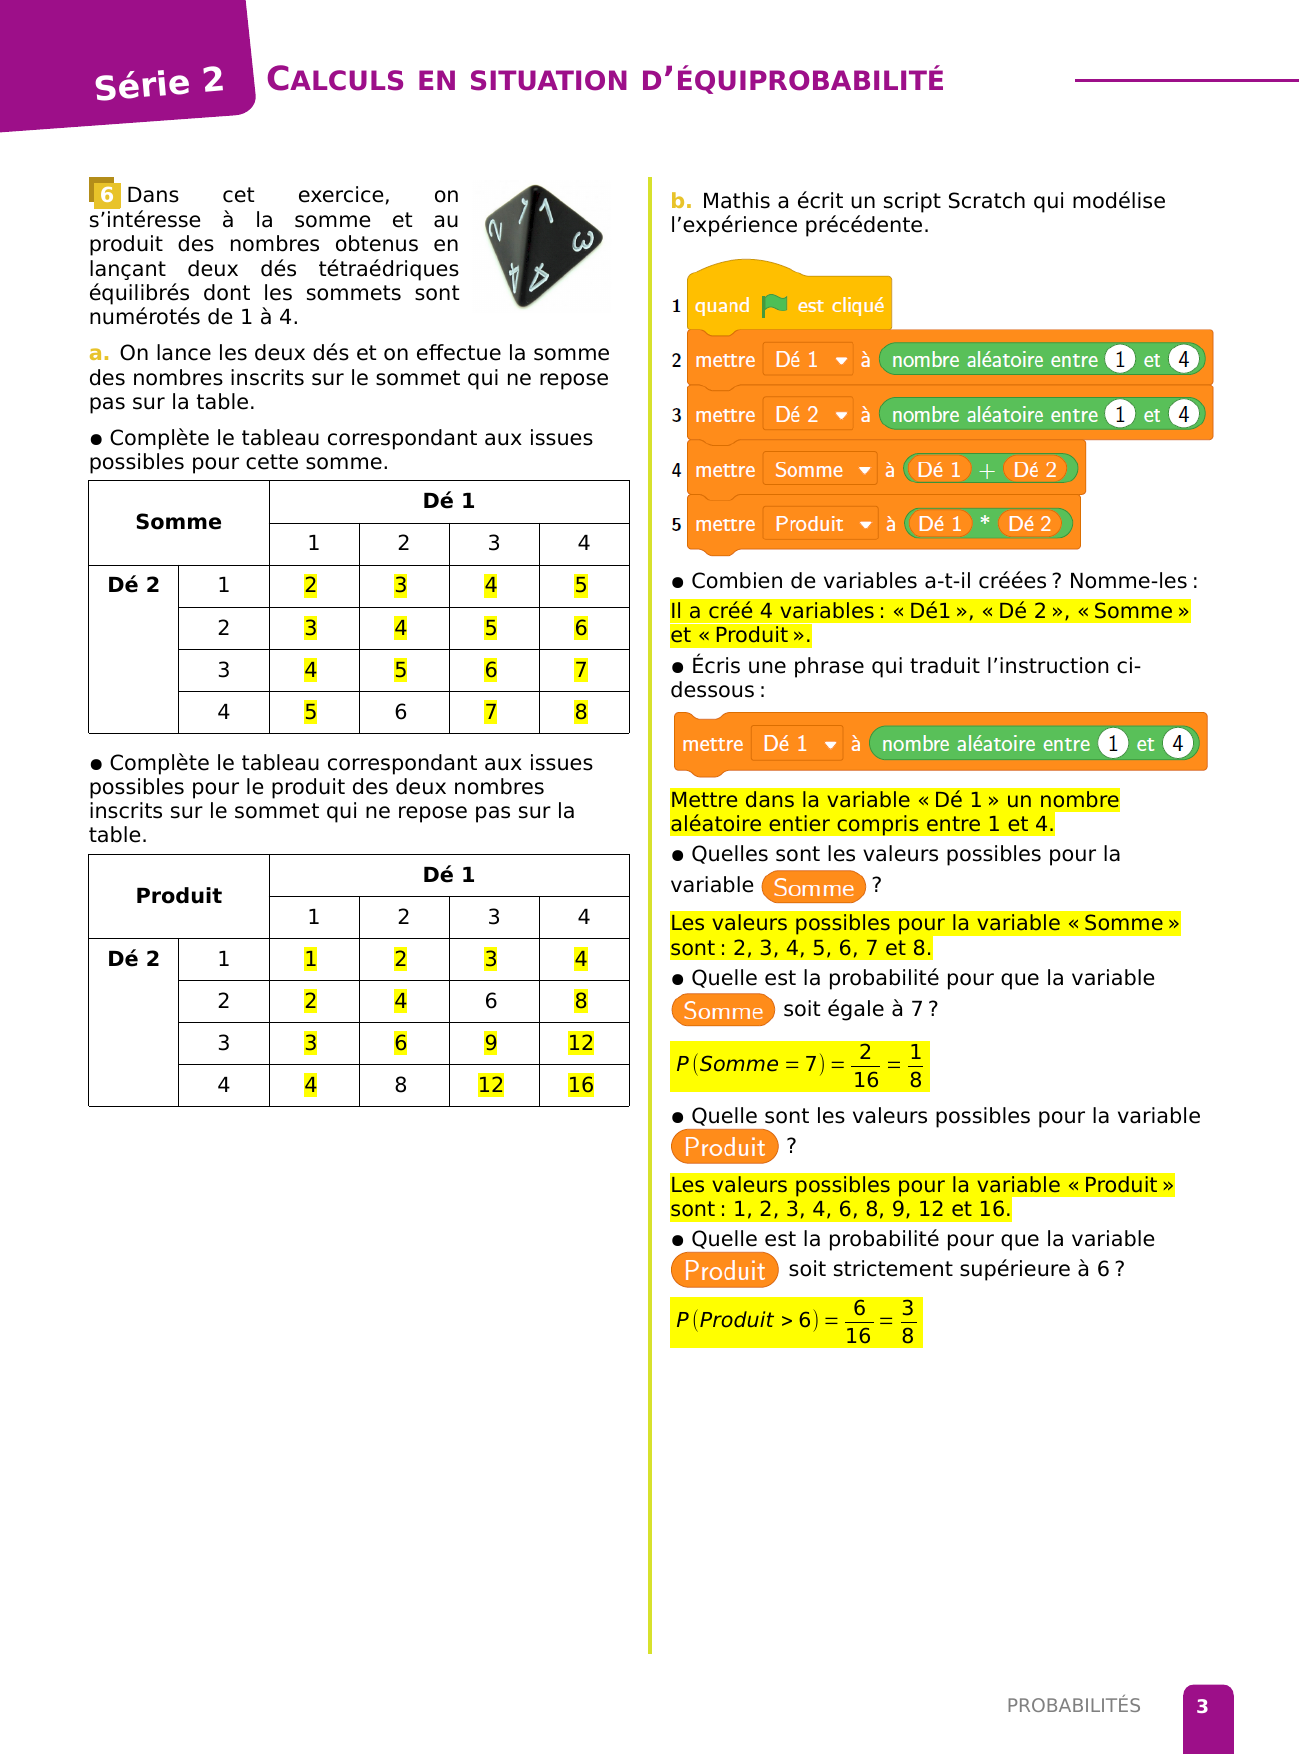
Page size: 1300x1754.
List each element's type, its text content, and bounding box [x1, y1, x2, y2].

subtitle Les valeurs possibles pour la variable « Somme » sont : 2, 3, 4, 5, 6, 7 et 8. [670, 911, 1205, 960]
table_cell 1 [179, 566, 269, 607]
picture [670, 1251, 782, 1291]
table_cell 3 [179, 1023, 269, 1064]
table_cell 5 [270, 692, 359, 733]
table_cell 8 [540, 692, 629, 733]
table_cell 4 [540, 939, 629, 980]
table_cell Dé 2 [89, 566, 178, 733]
subtitle Quelles sont les valeurs possibles pour la variable ? [670, 842, 1205, 905]
table_cell 3 [179, 650, 269, 691]
subtitle Quelle est la probabilité pour que la variable soit strictement supérieure à 6 ? [670, 1227, 1205, 1291]
table_cell 12 [450, 1065, 539, 1106]
table_cell 4 [360, 981, 449, 1022]
table_cell 5 [540, 566, 629, 607]
list On lance les deux dés et on effectue la somme des nombres inscrits sur le sommet qui ne repose pas sur la table. [88, 341, 629, 414]
table_header Dé 1 [270, 855, 629, 896]
table_cell Dé 2 [89, 939, 178, 1106]
picture [670, 708, 1211, 782]
table_cell 6 [540, 608, 629, 649]
picture [670, 1128, 782, 1167]
table_cell 9 [450, 1023, 539, 1064]
table_cell 8 [540, 981, 629, 1022]
table_cell 2 [360, 939, 449, 980]
table_cell 16 [540, 1065, 629, 1106]
table_cell 8 [360, 1065, 449, 1106]
subtitle Quelle est la probabilité pour que la variable soit égale à 7 ? [670, 966, 1205, 1029]
table_cell 6 [360, 692, 449, 733]
table_cell 1 [270, 939, 359, 980]
subtitle [670, 249, 1205, 254]
table_cell 4 [450, 566, 539, 607]
table_header Somme [89, 481, 269, 564]
table_cell 4 [179, 1065, 269, 1106]
table_cell 3 [450, 897, 539, 938]
subtitle Mettre dans la variable « Dé 1 » un nombre aléatoire entier compris entre 1 et 4. [670, 782, 1205, 836]
table_cell 2 [179, 608, 269, 649]
table_cell 6 [450, 981, 539, 1022]
subtitle Quelle sont les valeurs possibles pour la variable ? [670, 1104, 1205, 1167]
table_cell 6 [450, 650, 539, 691]
picture [760, 866, 868, 906]
table_cell 4 [540, 524, 629, 564]
table_cell 3 [450, 939, 539, 980]
subtitle Complète le tableau correspondant aux issues possibles pour cette somme. [88, 426, 623, 474]
subtitle Il a créé 4 variables : « Dé1 », « Dé 2 », « Somme » et « Produit ». [670, 599, 1205, 648]
picture [669, 254, 1221, 558]
table_header Dé 1 [270, 481, 629, 522]
table_cell 4 [179, 692, 269, 733]
subtitle Les valeurs possibles pour la variable « Produit » sont : 1, 2, 3, 4, 6, 8, 9, 12 et 16. [670, 1173, 1205, 1222]
table_cell 1 [270, 524, 359, 564]
table_cell 12 [540, 1023, 629, 1064]
table_cell 2 [179, 981, 269, 1022]
picture [670, 990, 777, 1029]
table_cell 2 [360, 897, 449, 938]
table_cell 5 [360, 650, 449, 691]
subtitle Dans cet exercice, on s’intéresse à la somme et au produit des nombres obtenus en lançant deux dés tétraédriques équilibrés dont les sommets sont numérotés de 1 à 4. [88, 177, 629, 329]
table_cell 4 [270, 1065, 359, 1106]
table_cell 1 [270, 897, 359, 938]
table_cell 4 [270, 650, 359, 691]
list Mathis a écrit un script Scratch qui modélise l’expérience précédente. [670, 189, 1211, 237]
picture [471, 180, 612, 313]
subtitle Écris une phrase qui traduit l’instruction ci-dessous : [670, 654, 1205, 702]
table_cell 4 [360, 608, 449, 649]
table_cell 3 [270, 608, 359, 649]
table_cell 3 [270, 1023, 359, 1064]
table_cell 4 [540, 897, 629, 938]
table_cell 6 [360, 1023, 449, 1064]
table_cell 2 [360, 524, 449, 564]
table_cell 7 [540, 650, 629, 691]
table_cell 2 [270, 981, 359, 1022]
table_header Produit [89, 855, 269, 938]
table_cell 5 [450, 608, 539, 649]
table_cell 3 [450, 524, 539, 564]
subtitle Complète le tableau correspondant aux issues possibles pour le produit des deux nombres inscrits sur le sommet qui ne repose pas sur la table. [88, 751, 623, 848]
subtitle Combien de variables a-t-il créées ? Nomme-les : [670, 558, 1205, 593]
table_cell 3 [360, 566, 449, 607]
table_cell 1 [179, 939, 269, 980]
table_cell 7 [450, 692, 539, 733]
table_cell 2 [270, 566, 359, 607]
